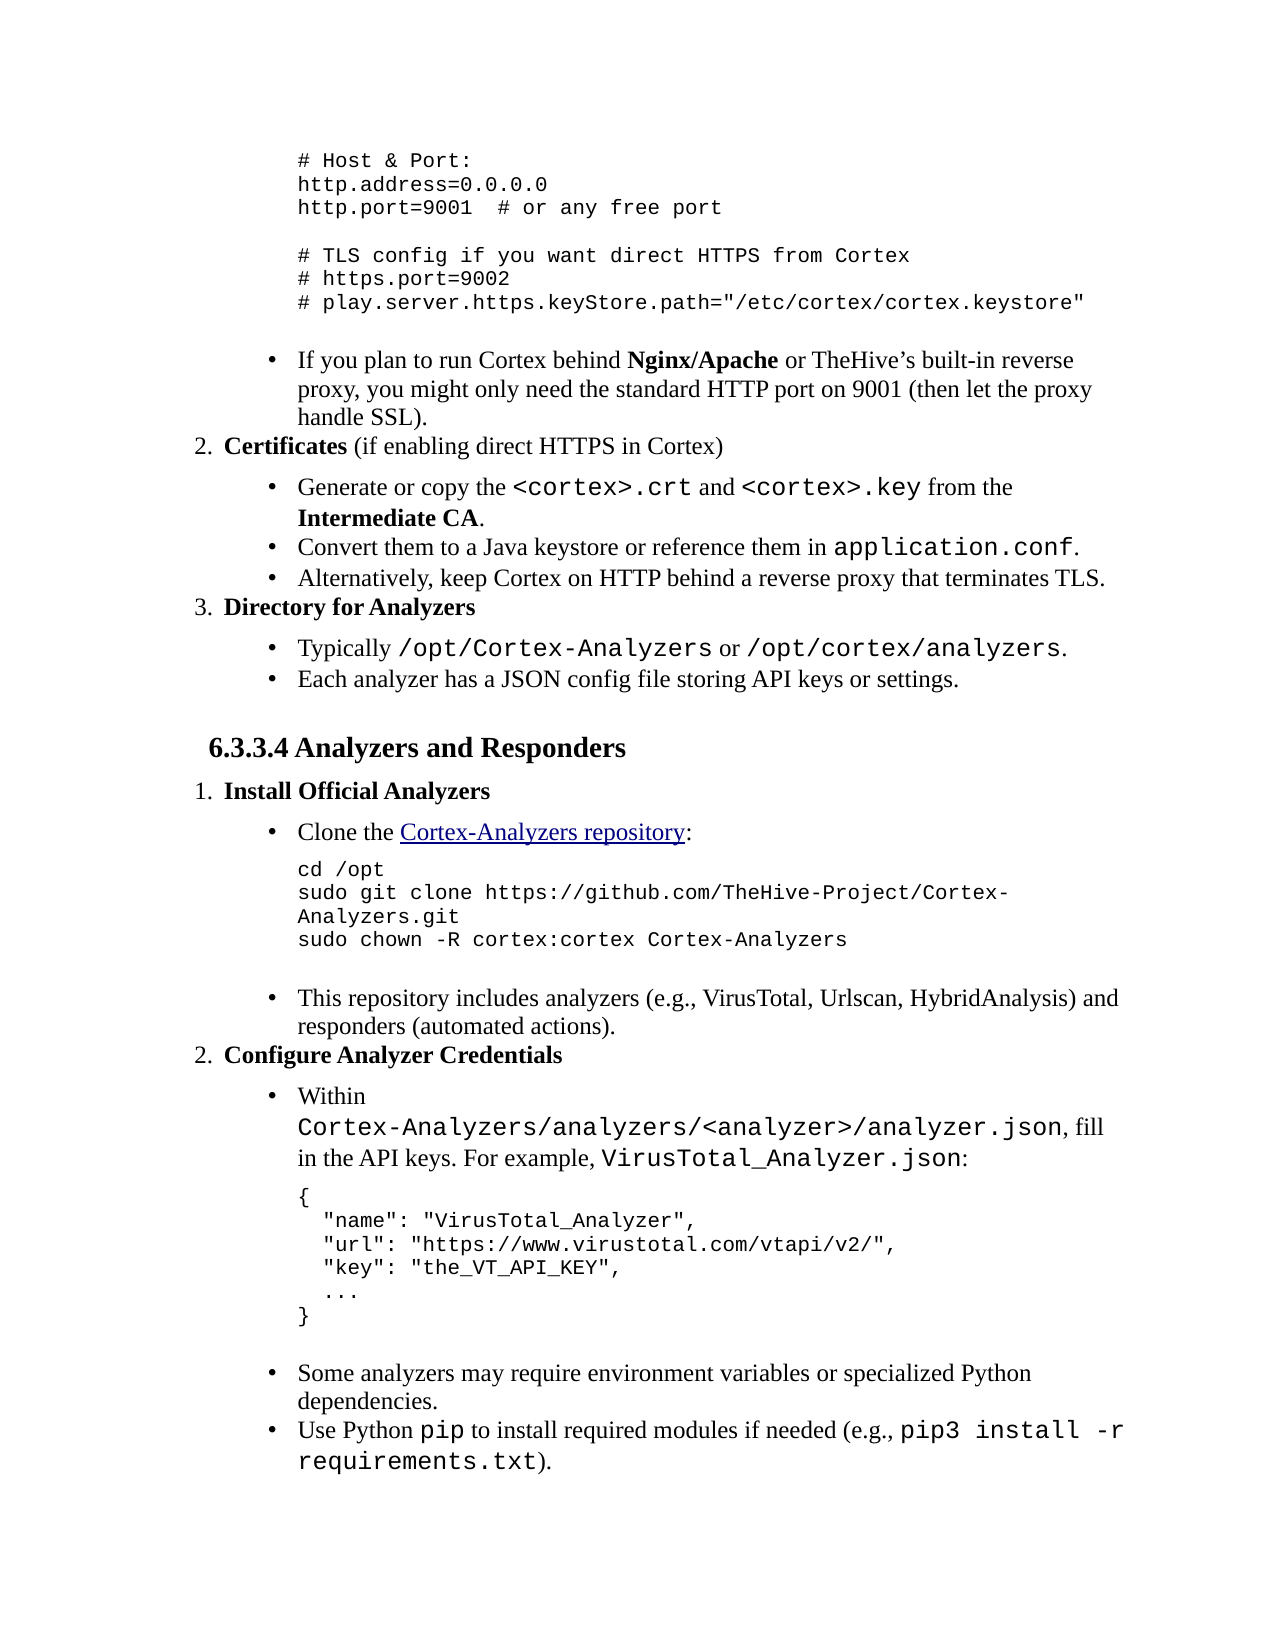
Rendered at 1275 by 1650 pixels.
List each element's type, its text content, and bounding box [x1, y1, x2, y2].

list sudo chown -R cortex:cortex Cortex-Analyzers [268, 929, 1125, 953]
list } [268, 1304, 1125, 1328]
list cd /opt [268, 858, 1125, 882]
list Alternatively, keep Cortex on HTTP behind a reverse proxy that terminates TLS. [268, 563, 1125, 592]
list Generate or copy the <cortex>.crt and <cortex>.key from the Intermediate CA. [268, 472, 1125, 532]
list Typically /opt/Cortex-Analyzers or /opt/cortex/analyzers. [268, 633, 1125, 664]
list Within Cortex-Analyzers/analyzers/<analyzer>/analyzer.json, fill in the API keys. For example, VirusTotal_Analyzer.json: [268, 1081, 1125, 1174]
list { [268, 1186, 1125, 1210]
list http.port=9001 # or any free port [268, 197, 1125, 221]
list # TLS config if you want direct HTTPS from Cortex [268, 244, 1125, 268]
list # play.server.https.keyStore.path="/etc/cortex/cortex.keystore" [268, 292, 1125, 316]
list sudo git clone https://github.com/TheHive-Project/Cortex-Analyzers.git [268, 882, 1125, 929]
subtitle 6.3.3.4 Analyzers and Responders [150, 730, 1125, 763]
list Configure Analyzer Credentials [194, 1040, 1125, 1069]
list If you plan to run Cortex behind Nginx/Apache or TheHive’s built-in reverse proxy, you might only need the standard HTTP port on 9001 (then let the proxy handle SSL). [268, 345, 1125, 431]
list "key": "the_VT_API_KEY", [268, 1257, 1125, 1281]
list # https.port=9002 [268, 268, 1125, 292]
list "url": "https://www.virustotal.com/vtapi/v2/", [268, 1234, 1125, 1257]
list Directory for Analyzers [194, 592, 1125, 620]
list Clone the Cortex-Analyzers repository: [268, 817, 1125, 846]
list http.address=0.0.0.0 [268, 174, 1125, 197]
list # Host & Port: [268, 150, 1125, 174]
list Each analyzer has a JSON config file storing API keys or settings. [268, 664, 1125, 692]
list Some analyzers may require environment variables or specialized Python dependencies. [268, 1358, 1125, 1415]
list This repository includes analyzers (e.g., VirusTotal, Urlscan, HybridAnalysis) and responders (automated actions). [268, 983, 1125, 1040]
list Certificates (if enabling direct HTTPS in Cortex) [194, 431, 1125, 460]
list ... [268, 1281, 1125, 1304]
list Install Official Analyzers [194, 776, 1125, 805]
list Use Python pip to install required modules if needed (e.g., pip3 install -r requirements.txt). [268, 1415, 1125, 1477]
list Convert them to a Java keystore or reference them in application.conf. [268, 532, 1125, 563]
list "name": "VirusTotal_Analyzer", [268, 1210, 1125, 1234]
